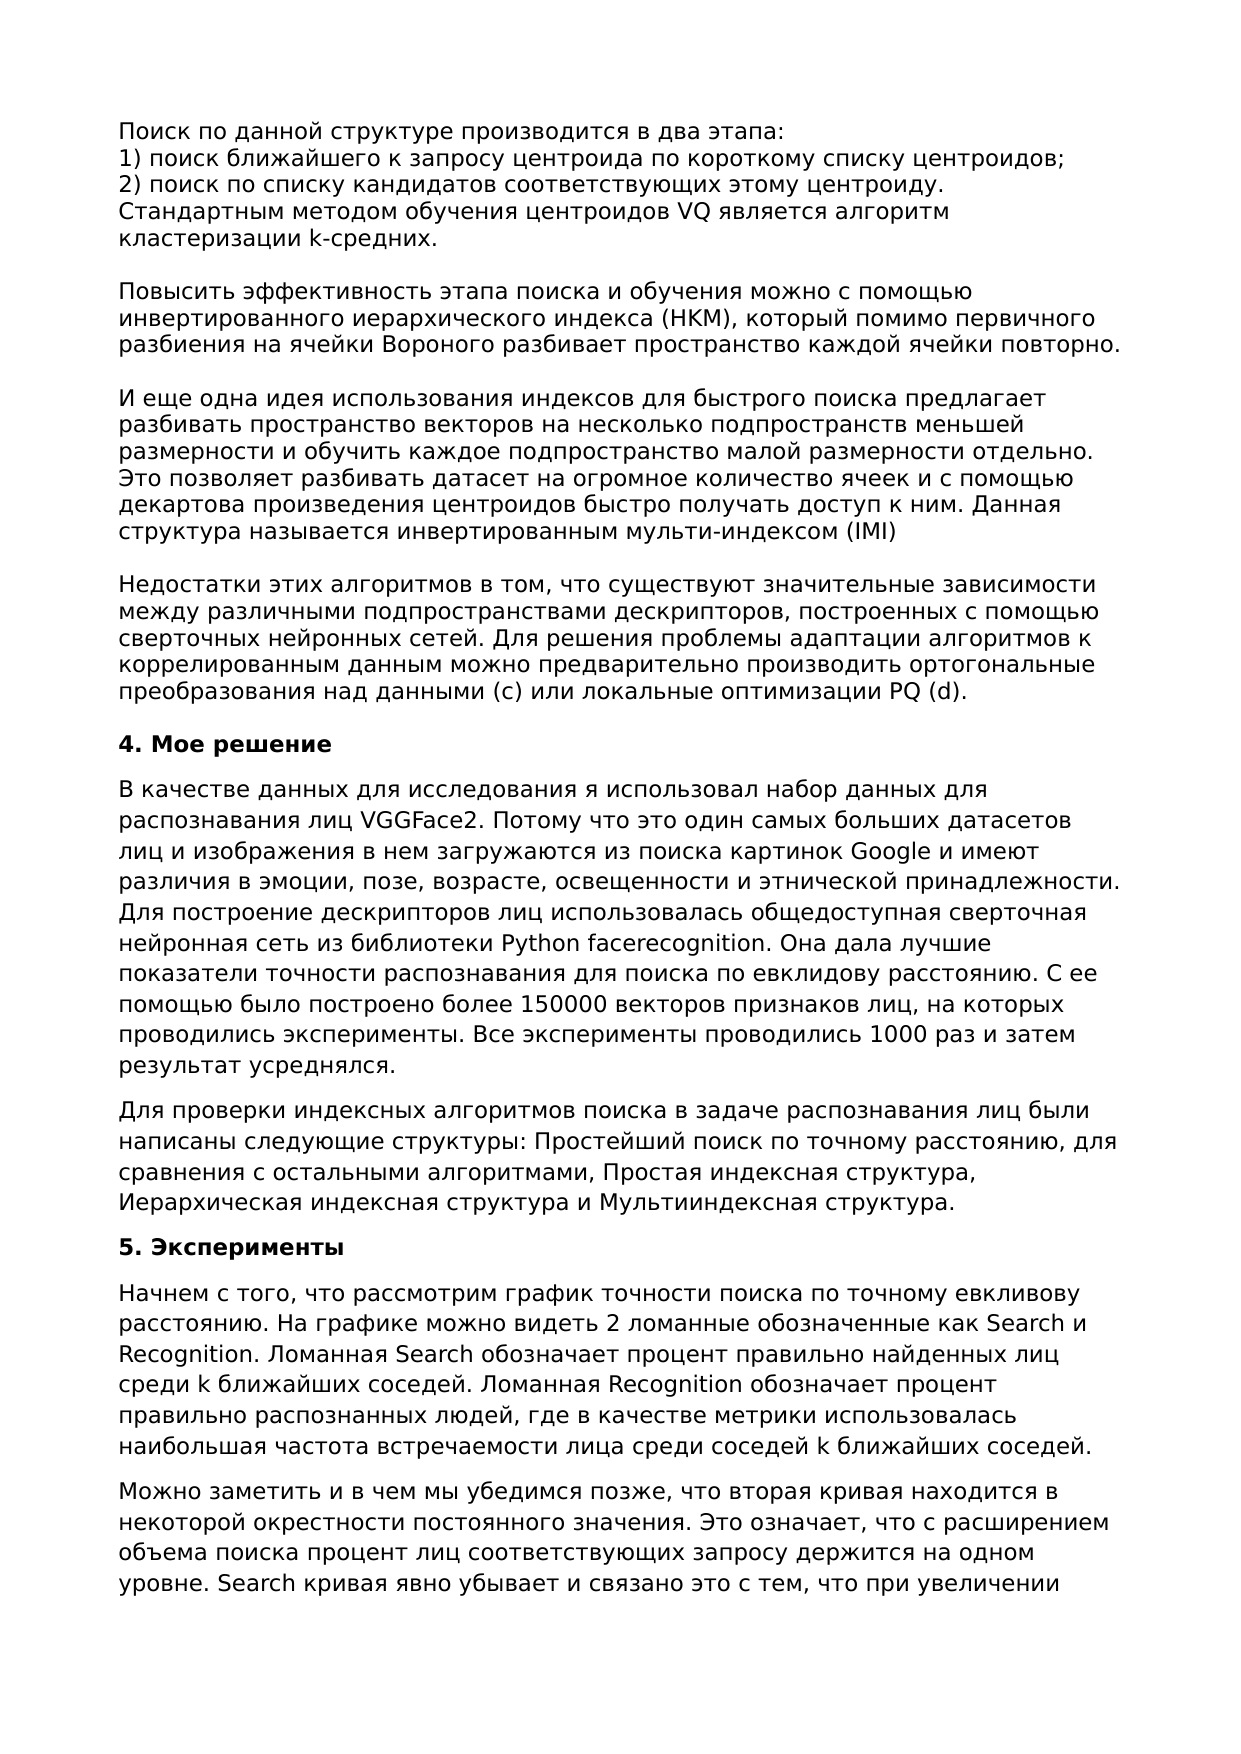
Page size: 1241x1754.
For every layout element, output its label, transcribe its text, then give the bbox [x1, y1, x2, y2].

text Для проверки индексных алгоритмов поиска в задаче распознавания лиц были написаны следующие структуры: Простейший поиск по точному расстоянию, для сравнения с остальными алгоритмами, Простая индексная структура, Иерархическая индексная структура и Мультииндексная структура. [118, 1097, 1122, 1216]
text В качестве данных для исследования я использовал набор данных для распознавания лиц VGGFace2. Потому что это один самых больших датасетов лиц и изображения в нем загружаются из поиска картинок Google и имеют различия в эмоции, позе, возрасте, освещенности и этнической принадлежности. Для построение дескрипторов лиц использовалась общедоступная сверточная нейронная сеть из библиотеки Python facerecognition. Она дала лучшие показатели точности распознавания для поиска по евклидову расстоянию. С ее помощью было построено более 150000 векторов признаков лиц, на которых проводились эксперименты. Все эксперименты проводились 1000 раз и затем результат усреднялся. [118, 777, 1122, 1079]
text Повысить эффективность этапа поиска и обучения можно с помощью инвертированного иерархического индекса (HKM), который помимо первичного разбиения на ячейки Вороного разбивает пространство каждой ячейки повторно. [118, 278, 1122, 358]
text Начнем с того, что рассмотрим график точности поиска по точному евкливову расстоянию. На графике можно видеть 2 ломанные обозначенные как Search и Recognition. Ломанная Search обозначает процент правильно найденных лиц среди k ближайших соседей. Ломанная Recognition обозначает процент правильно распознанных людей, где в качестве метрики использовалась наибольшая частота встречаемости лица среди соседей k ближайших соседей. [118, 1280, 1122, 1459]
text Можно заметить и в чем мы убедимся позже, что вторая кривая находится в некоторой окрестности постоянного значения. Это означает, что с расширением объема поиска процент лиц соответствующих запросу держится на одном уровне. Search кривая явно убывает и связано это с тем, что при увеличении [118, 1478, 1122, 1597]
text Поиск по данной структуре производится в два этапа: [118, 118, 1122, 145]
text 4. Мое решение [118, 731, 1122, 758]
text Стандартным методом обучения центроидов VQ является алгоритм кластеризации k-средних. [118, 198, 1122, 251]
text 5. Эксперименты [118, 1234, 1122, 1261]
text 1) поиск ближайшего к запросу центроида по короткому списку центроидов; [118, 145, 1122, 171]
text Недостатки этих алгоритмов в том, что существуют значительные зависимости между различными подпространствами дескрипторов, построенных с помощью сверточных нейронных сетей. Для решения проблемы адаптации алгоритмов к коррелированным данным можно предварительно производить ортогональные преобразования над данными (c) или локальные оптимизации PQ (d). [118, 571, 1122, 705]
text 2) поиск по списку кандидатов соответствующих этому центроиду. [118, 171, 1122, 198]
text И еще одна идея использования индексов для быстрого поиска предлагает разбивать пространство векторов на несколько подпространств меньшей размерности и обучить каждое подпространство малой размерности отдельно. Это позволяет разбивать датасет на огромное количество ячеек и с помощью декартова произведения центроидов быстро получать доступ к ним. Данная структура называется инвертированным мульти-индексом (IMI) [118, 385, 1122, 545]
